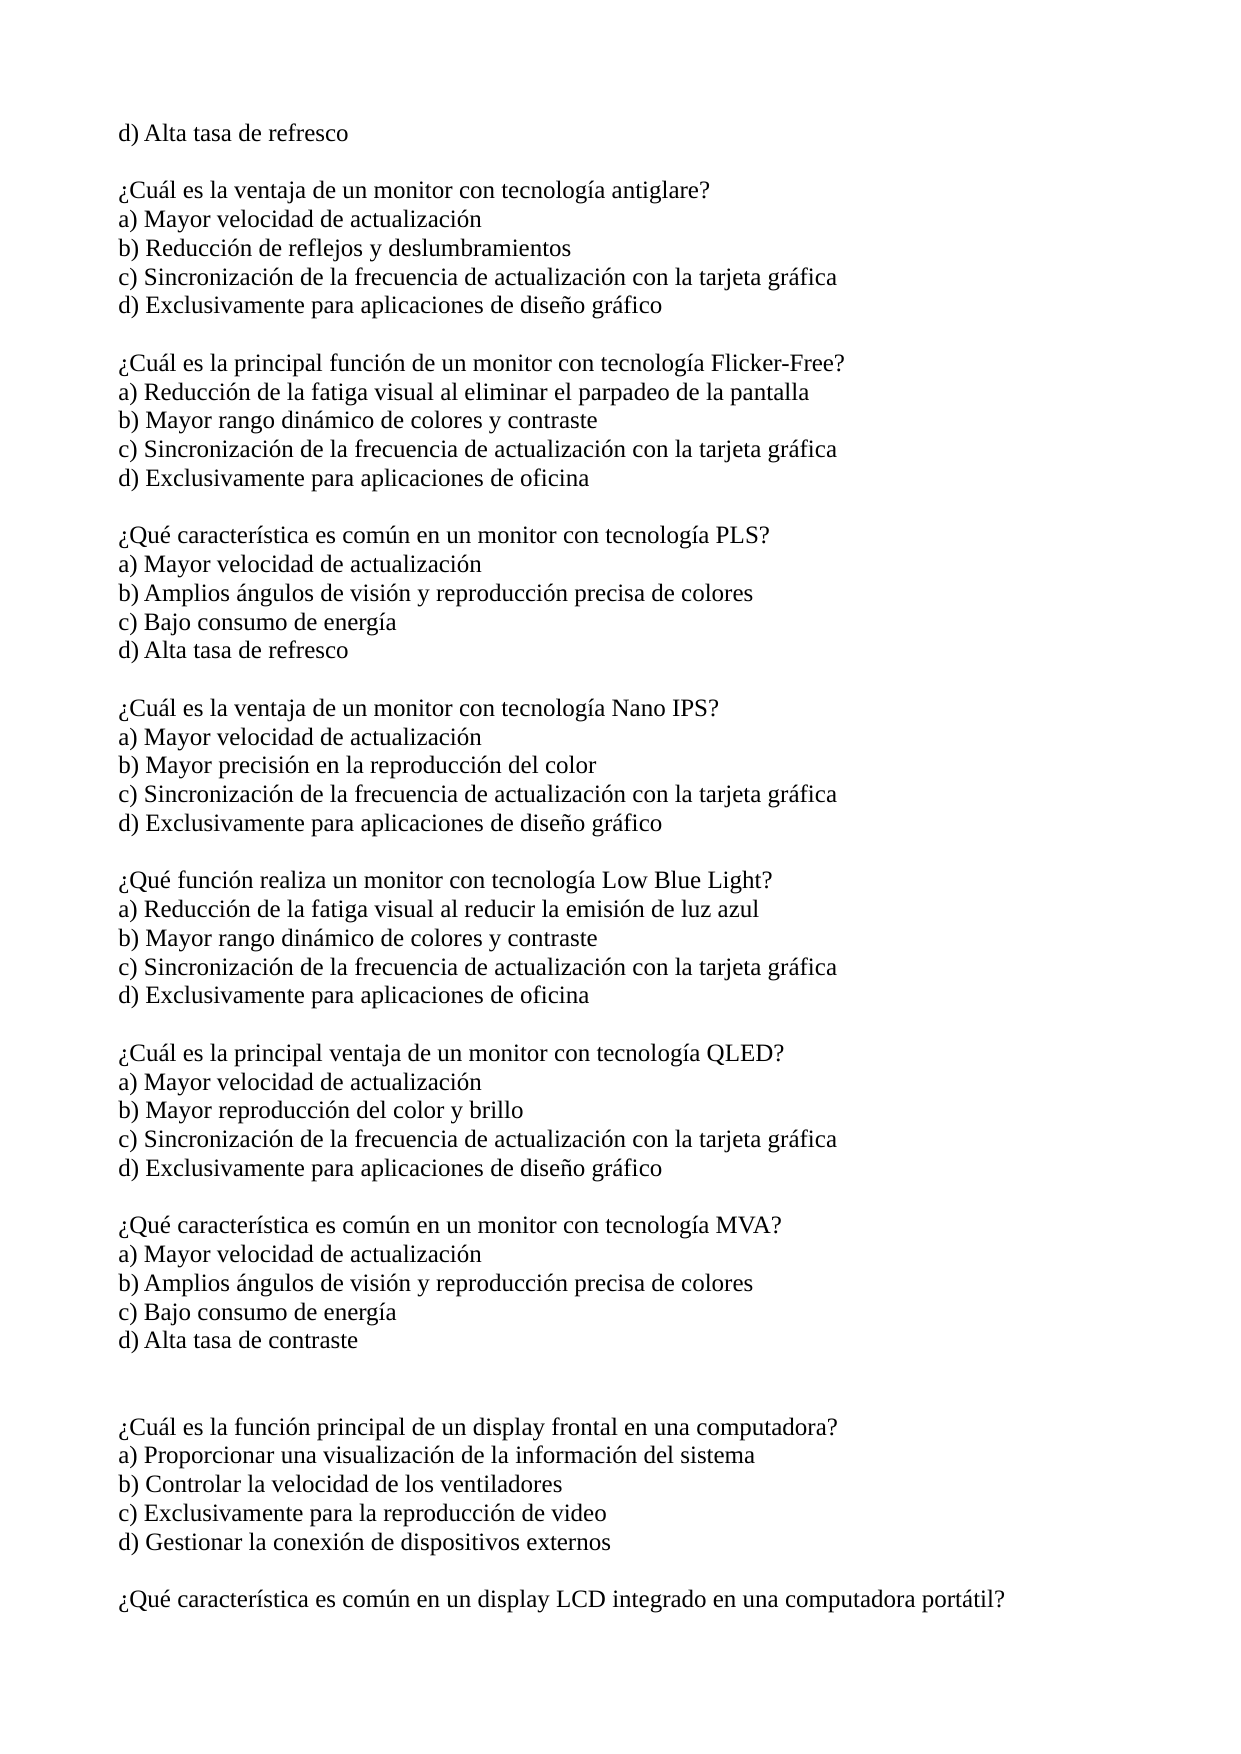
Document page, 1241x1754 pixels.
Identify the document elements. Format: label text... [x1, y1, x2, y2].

text b) Mayor rango dinámico de colores y contraste [118, 406, 1122, 434]
text ¿Cuál es la ventaja de un monitor con tecnología antiglare? [118, 176, 1122, 204]
text d) Exclusivamente para aplicaciones de diseño gráfico [118, 291, 1122, 319]
text b) Mayor precisión en la reproducción del color [118, 751, 1122, 779]
text c) Bajo consumo de energía [118, 1297, 1122, 1326]
text b) Amplios ángulos de visión y reproducción precisa de colores [118, 578, 1122, 607]
text d) Alta tasa de refresco [118, 118, 1122, 147]
text c) Bajo consumo de energía [118, 607, 1122, 636]
text c) Sincronización de la frecuencia de actualización con la tarjeta gráfica [118, 952, 1122, 981]
text c) Sincronización de la frecuencia de actualización con la tarjeta gráfica [118, 434, 1122, 463]
text ¿Qué función realiza un monitor con tecnología Low Blue Light? [118, 866, 1122, 894]
text a) Reducción de la fatiga visual al reducir la emisión de luz azul [118, 894, 1122, 923]
text c) Sincronización de la frecuencia de actualización con la tarjeta gráfica [118, 779, 1122, 808]
text b) Mayor reproducción del color y brillo [118, 1096, 1122, 1124]
text d) Alta tasa de refresco [118, 636, 1122, 664]
text d) Exclusivamente para aplicaciones de diseño gráfico [118, 1153, 1122, 1182]
text ¿Cuál es la principal función de un monitor con tecnología Flicker-Free? [118, 348, 1122, 377]
text ¿Cuál es la función principal de un display frontal en una computadora? [118, 1412, 1122, 1441]
text ¿Qué característica es común en un display LCD integrado en una computadora portátil? [118, 1584, 1122, 1613]
text a) Mayor velocidad de actualización [118, 722, 1122, 751]
text a) Mayor velocidad de actualización [118, 549, 1122, 578]
text ¿Qué característica es común en un monitor con tecnología PLS? [118, 521, 1122, 549]
text ¿Cuál es la ventaja de un monitor con tecnología Nano IPS? [118, 693, 1122, 722]
text b) Reducción de reflejos y deslumbramientos [118, 233, 1122, 262]
text b) Mayor rango dinámico de colores y contraste [118, 923, 1122, 952]
text a) Mayor velocidad de actualización [118, 1239, 1122, 1268]
text a) Reducción de la fatiga visual al eliminar el parpadeo de la pantalla [118, 377, 1122, 406]
text a) Proporcionar una visualización de la información del sistema [118, 1441, 1122, 1469]
text c) Sincronización de la frecuencia de actualización con la tarjeta gráfica [118, 262, 1122, 291]
text d) Gestionar la conexión de dispositivos externos [118, 1527, 1122, 1556]
text a) Mayor velocidad de actualización [118, 204, 1122, 233]
text c) Exclusivamente para la reproducción de video [118, 1498, 1122, 1527]
text a) Mayor velocidad de actualización [118, 1067, 1122, 1096]
text d) Exclusivamente para aplicaciones de oficina [118, 981, 1122, 1009]
text ¿Qué característica es común en un monitor con tecnología MVA? [118, 1211, 1122, 1239]
text b) Controlar la velocidad de los ventiladores [118, 1469, 1122, 1498]
text c) Sincronización de la frecuencia de actualización con la tarjeta gráfica [118, 1124, 1122, 1153]
text b) Amplios ángulos de visión y reproducción precisa de colores [118, 1268, 1122, 1297]
text d) Exclusivamente para aplicaciones de oficina [118, 463, 1122, 492]
text ¿Cuál es la principal ventaja de un monitor con tecnología QLED? [118, 1038, 1122, 1067]
text d) Alta tasa de contraste [118, 1326, 1122, 1354]
text d) Exclusivamente para aplicaciones de diseño gráfico [118, 808, 1122, 837]
